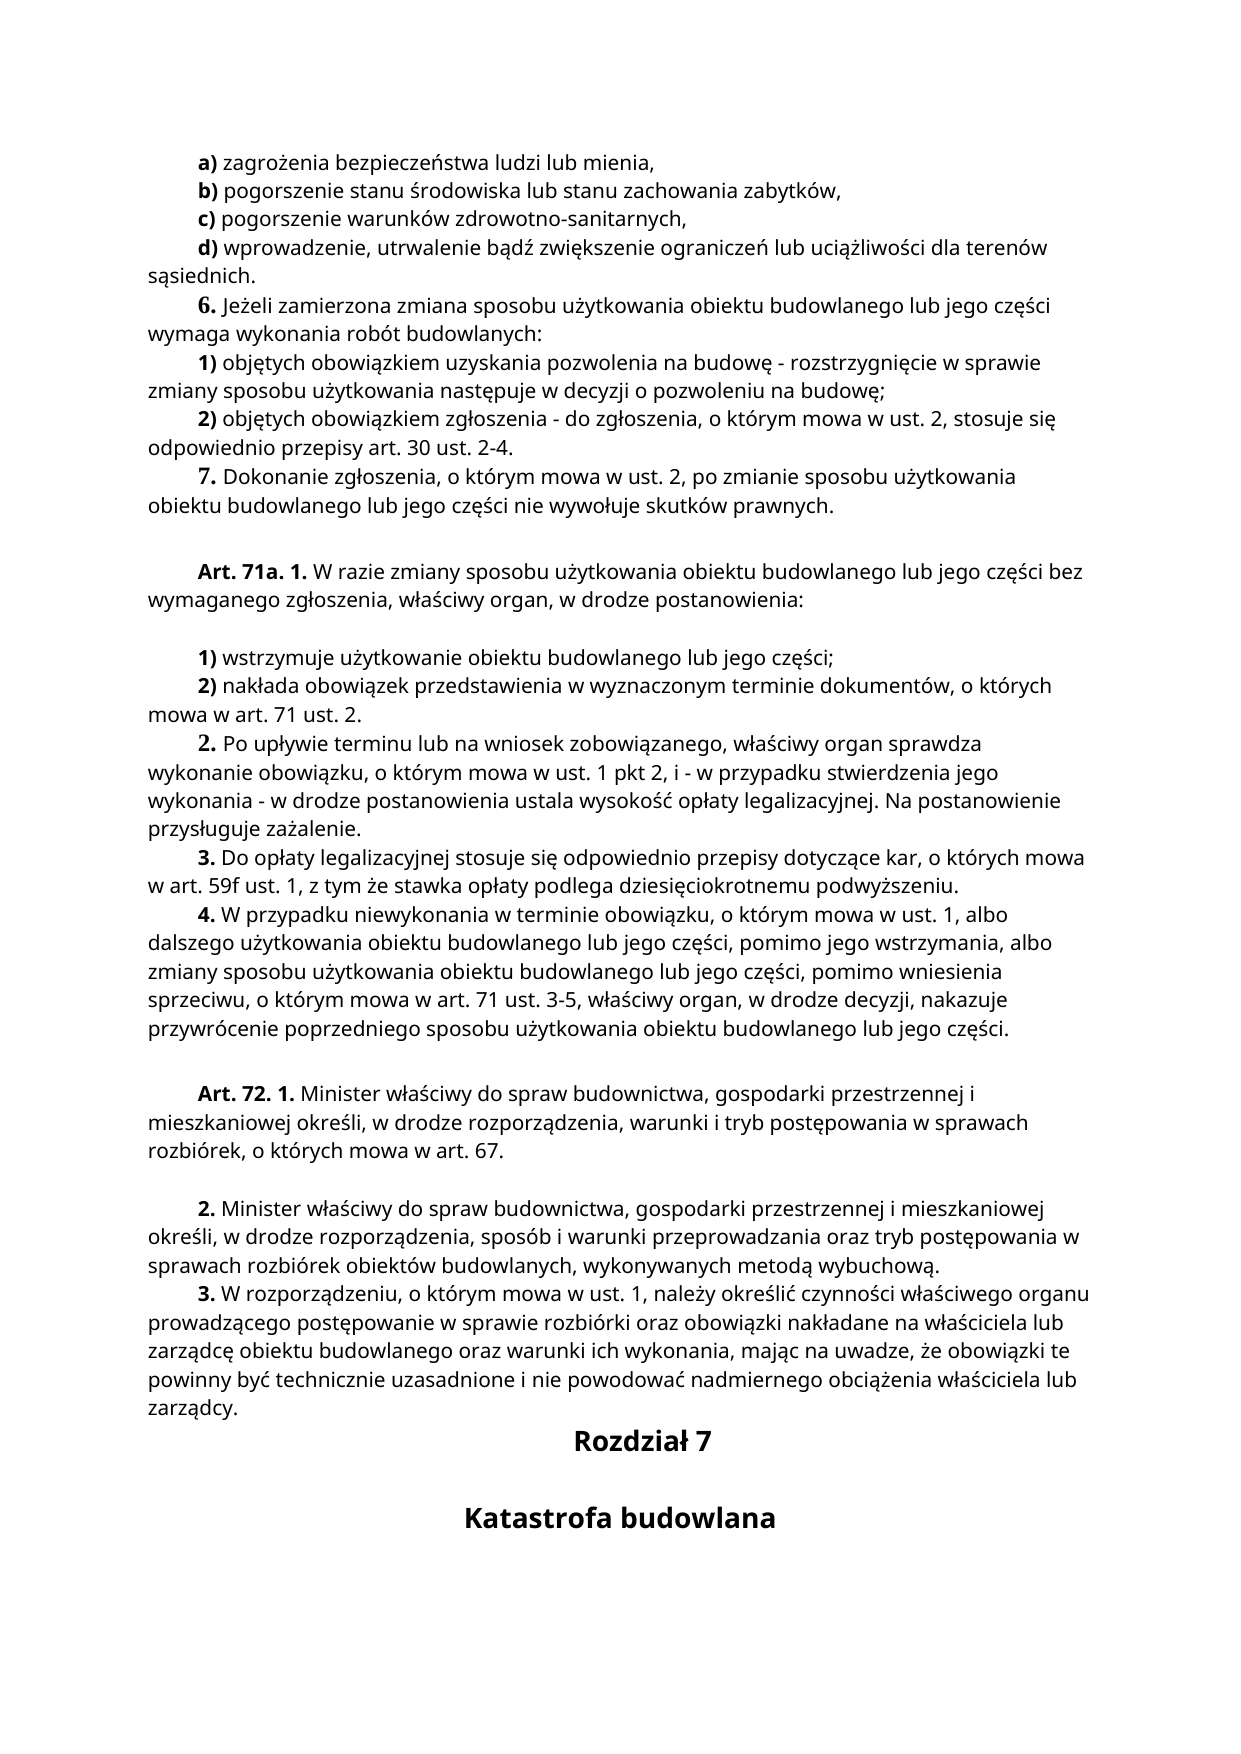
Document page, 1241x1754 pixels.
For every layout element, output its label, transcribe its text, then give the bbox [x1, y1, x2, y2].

text 4. W przypadku niewykonania w terminie obowiązku, o którym mowa w ust. 1, albo dalszego użytkowania obiektu budowlanego lub jego części, pomimo jego wstrzymania, albo zmiany sposobu użytkowania obiektu budowlanego lub jego części, pomimo wniesienia sprzeciwu, o którym mowa w art. 71 ust. 3-5, właściwy organ, w drodze decyzji, nakazuje przywrócenie poprzedniego sposobu użytkowania obiektu budowlanego lub jego części. [148, 900, 1093, 1042]
text d) wprowadzenie, utrwalenie bądź zwiększenie ograniczeń lub uciążliwości dla terenów sąsiednich. [148, 233, 1093, 290]
text 3. Do opłaty legalizacyjnej stosuje się odpowiednio przepisy dotyczące kar, o których mowa w art. 59f ust. 1, z tym że stawka opłaty podlega dziesięciokrotnemu podwyższeniu. [148, 843, 1093, 900]
text 2. Po upływie terminu lub na wniosek zobowiązanego, właściwy organ sprawdza wykonanie obowiązku, o którym mowa w ust. 1 pkt 2, i - w przypadku stwierdzenia jego wykonania - w drodze postanowienia ustala wysokość opłaty legalizacyjnej. Na postanowienie przysługuje zażalenie. [148, 728, 1093, 843]
text a) zagrożenia bezpieczeństwa ludzi lub mienia, [148, 148, 1093, 176]
text Art. 72. 1. Minister właściwy do spraw budownictwa, gospodarki przestrzennej i mieszkaniowej określi, w drodze rozporządzenia, warunki i tryb postępowania w sprawach rozbiórek, o których mowa w art. 67. [148, 1079, 1093, 1165]
text 1) objętych obowiązkiem uzyskania pozwolenia na budowę - rozstrzygnięcie w sprawie zmiany sposobu użytkowania następuje w decyzji o pozwoleniu na budowę; [148, 348, 1093, 404]
text 2) objętych obowiązkiem zgłoszenia - do zgłoszenia, o którym mowa w ust. 2, stosuje się odpowiednio przepisy art. 30 ust. 2-4. [148, 404, 1093, 461]
text 2) nakłada obowiązek przedstawienia w wyznaczonym terminie dokumentów, o których mowa w art. 71 ust. 2. [148, 671, 1093, 728]
text 3. W rozporządzeniu, o którym mowa w ust. 1, należy określić czynności właściwego organu prowadzącego postępowanie w sprawie rozbiórki oraz obowiązki nakładane na właściciela lub zarządcę obiektu budowlanego oraz warunki ich wykonania, mając na uwadze, że obowiązki te powinny być technicznie uzasadnione i nie powodować nadmiernego obciążenia właściciela lub zarządcy. [148, 1279, 1093, 1422]
text 6. Jeżeli zamierzona zmiana sposobu użytkowania obiektu budowlanego lub jego części wymaga wykonania robót budowlanych: [148, 290, 1093, 348]
text b) pogorszenie stanu środowiska lub stanu zachowania zabytków, [148, 176, 1093, 204]
text 1) wstrzymuje użytkowanie obiektu budowlanego lub jego części; [148, 643, 1093, 671]
text Katastrofa budowlana [148, 1460, 1093, 1537]
text c) pogorszenie warunków zdrowotno-sanitarnych, [148, 204, 1093, 233]
text 7. Dokonanie zgłoszenia, o którym mowa w ust. 2, po zmianie sposobu użytkowania obiektu budowlanego lub jego części nie wywołuje skutków prawnych. [148, 461, 1093, 519]
text 2. Minister właściwy do spraw budownictwa, gospodarki przestrzennej i mieszkaniowej określi, w drodze rozporządzenia, sposób i warunki przeprowadzania oraz tryb postępowania w sprawach rozbiórek obiektów budowlanych, wykonywanych metodą wybuchową. [148, 1194, 1093, 1279]
text Rozdział 7 [148, 1422, 1093, 1460]
text Art. 71a. 1. W razie zmiany sposobu użytkowania obiektu budowlanego lub jego części bez wymaganego zgłoszenia, właściwy organ, w drodze postanowienia: [148, 557, 1093, 614]
